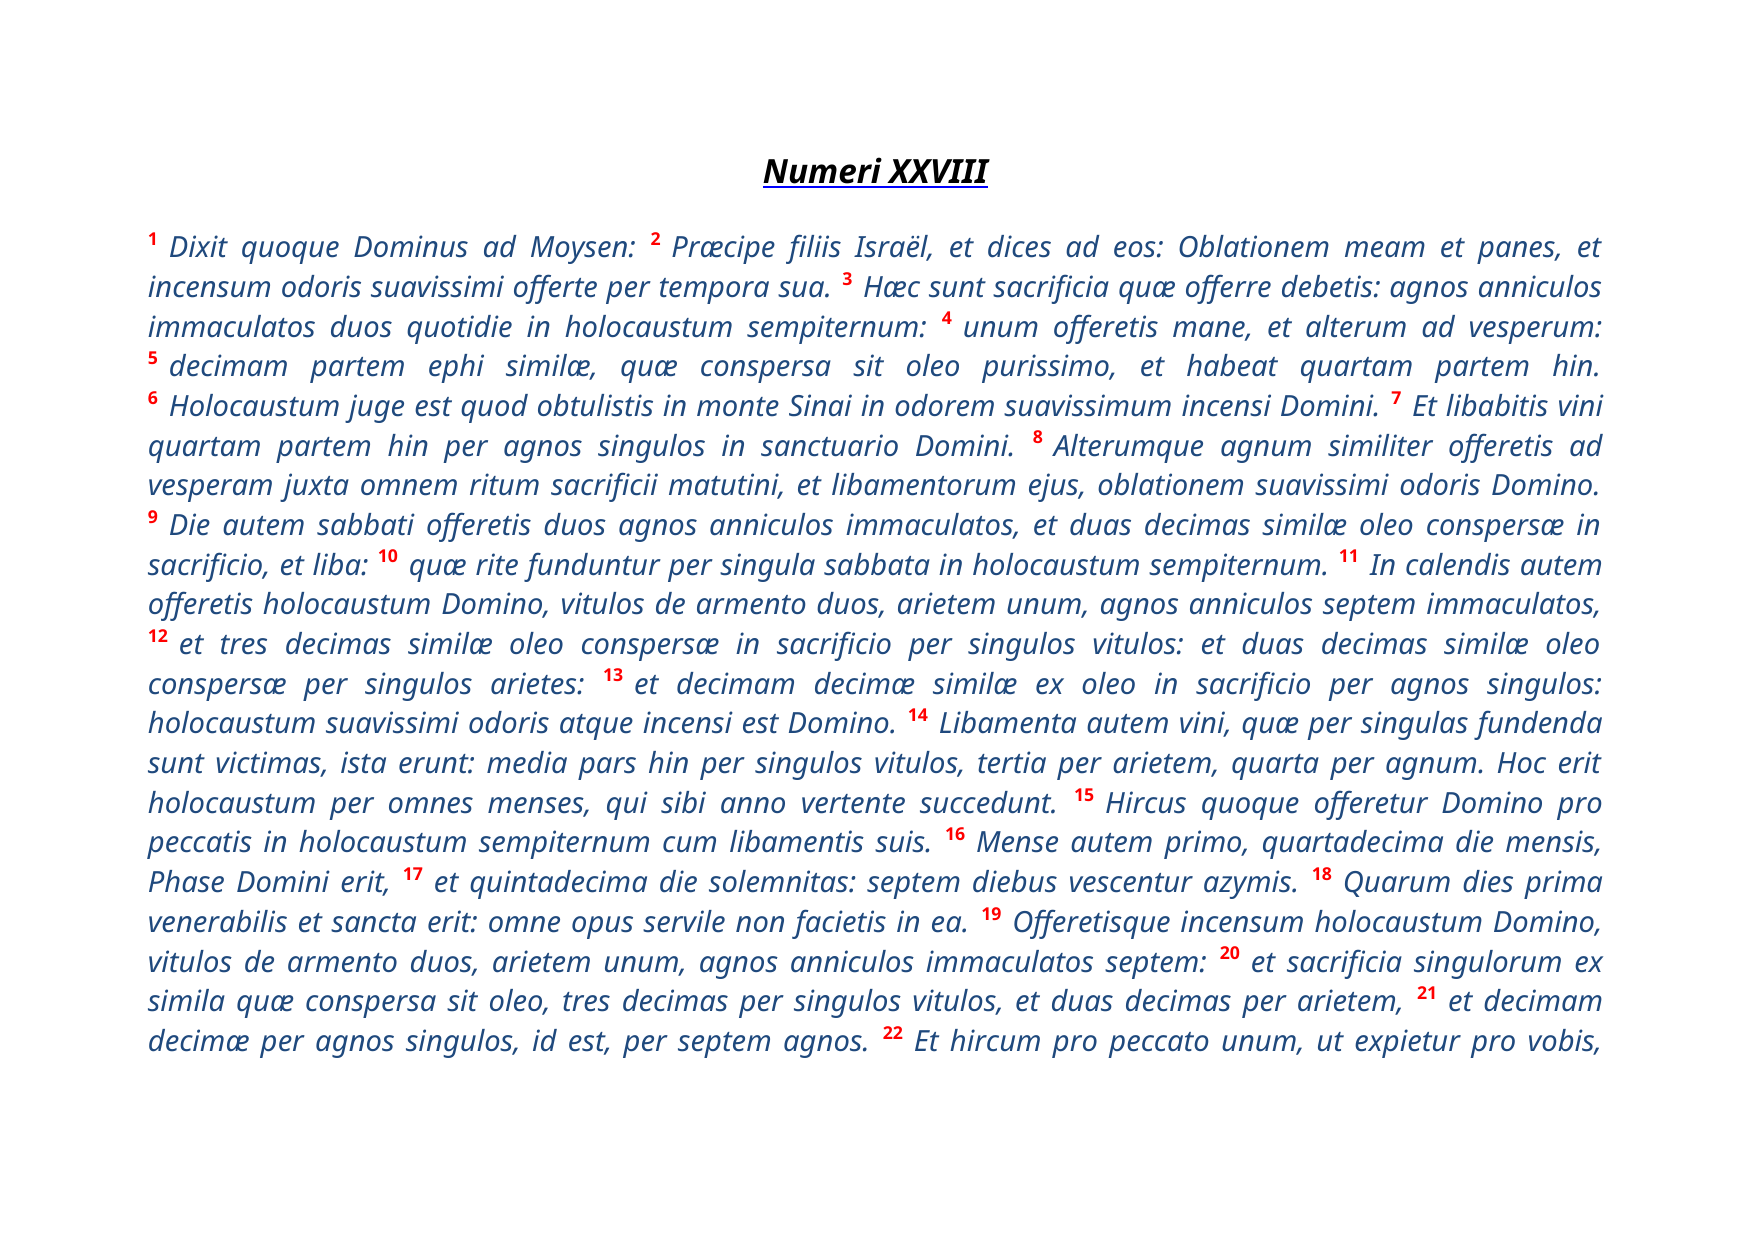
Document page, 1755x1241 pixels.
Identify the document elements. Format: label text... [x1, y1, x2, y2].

text Numeri XXVIII [148, 148, 1606, 193]
text 1 Dixit quoque Dominus ad Moysen: 2 Præcipe filiis Israël, et dices ad eos: Oblationem meam et panes, et incensum odoris suavissimi offerte per tempora sua. 3 Hæc sunt sacrificia quæ offerre debetis: agnos anniculos immaculatos duos quotidie in holocaustum sempiternum: 4 unum offeretis mane, et alterum ad vesperum: 5 decimam partem ephi similæ, quæ conspersa sit oleo purissimo, et habeat quartam partem hin. 6 Holocaustum juge est quod obtulistis in monte Sinai in odorem suavissimum incensi Domini. 7 Et libabitis vini quartam partem hin per agnos singulos in sanctuario Domini. 8 Alterumque agnum similiter offeretis ad vesperam juxta omnem ritum sacrificii matutini, et libamentorum ejus, oblationem suavissimi odoris Domino. 9 Die autem sabbati offeretis duos agnos anniculos immaculatos, et duas decimas similæ oleo conspersæ in sacrificio, et liba: 10 quæ rite funduntur per singula sabbata in holocaustum sempiternum. 11 In calendis autem offeretis holocaustum Domino, vitulos de armento duos, arietem unum, agnos anniculos septem immaculatos, 12 et tres decimas similæ oleo conspersæ in sacrificio per singulos vitulos: et duas decimas similæ oleo conspersæ per singulos arietes: 13 et decimam decimæ similæ ex oleo in sacrificio per agnos singulos: holocaustum suavissimi odoris atque incensi est Domino. 14 Libamenta autem vini, quæ per singulas fundenda sunt victimas, ista erunt: media pars hin per singulos vitulos, tertia per arietem, quarta per agnum. Hoc erit holocaustum per omnes menses, qui sibi anno vertente succedunt. 15 Hircus quoque offeretur Domino pro peccatis in holocaustum sempiternum cum libamentis suis. 16 Mense autem primo, quartadecima die mensis, Phase Domini erit, 17 et quintadecima die solemnitas: septem diebus vescentur azymis. 18 Quarum dies prima venerabilis et sancta erit: omne opus servile non facietis in ea. 19 Offeretisque incensum holocaustum Domino, vitulos de armento duos, arietem unum, agnos anniculos immaculatos septem: 20 et sacrificia singulorum ex simila quæ conspersa sit oleo, tres decimas per singulos vitulos, et duas decimas per arietem, 21 et decimam decimæ per agnos singulos, id est, per septem agnos. 22 Et hircum pro peccato unum, ut expietur pro vobis, [148, 226, 1606, 1060]
